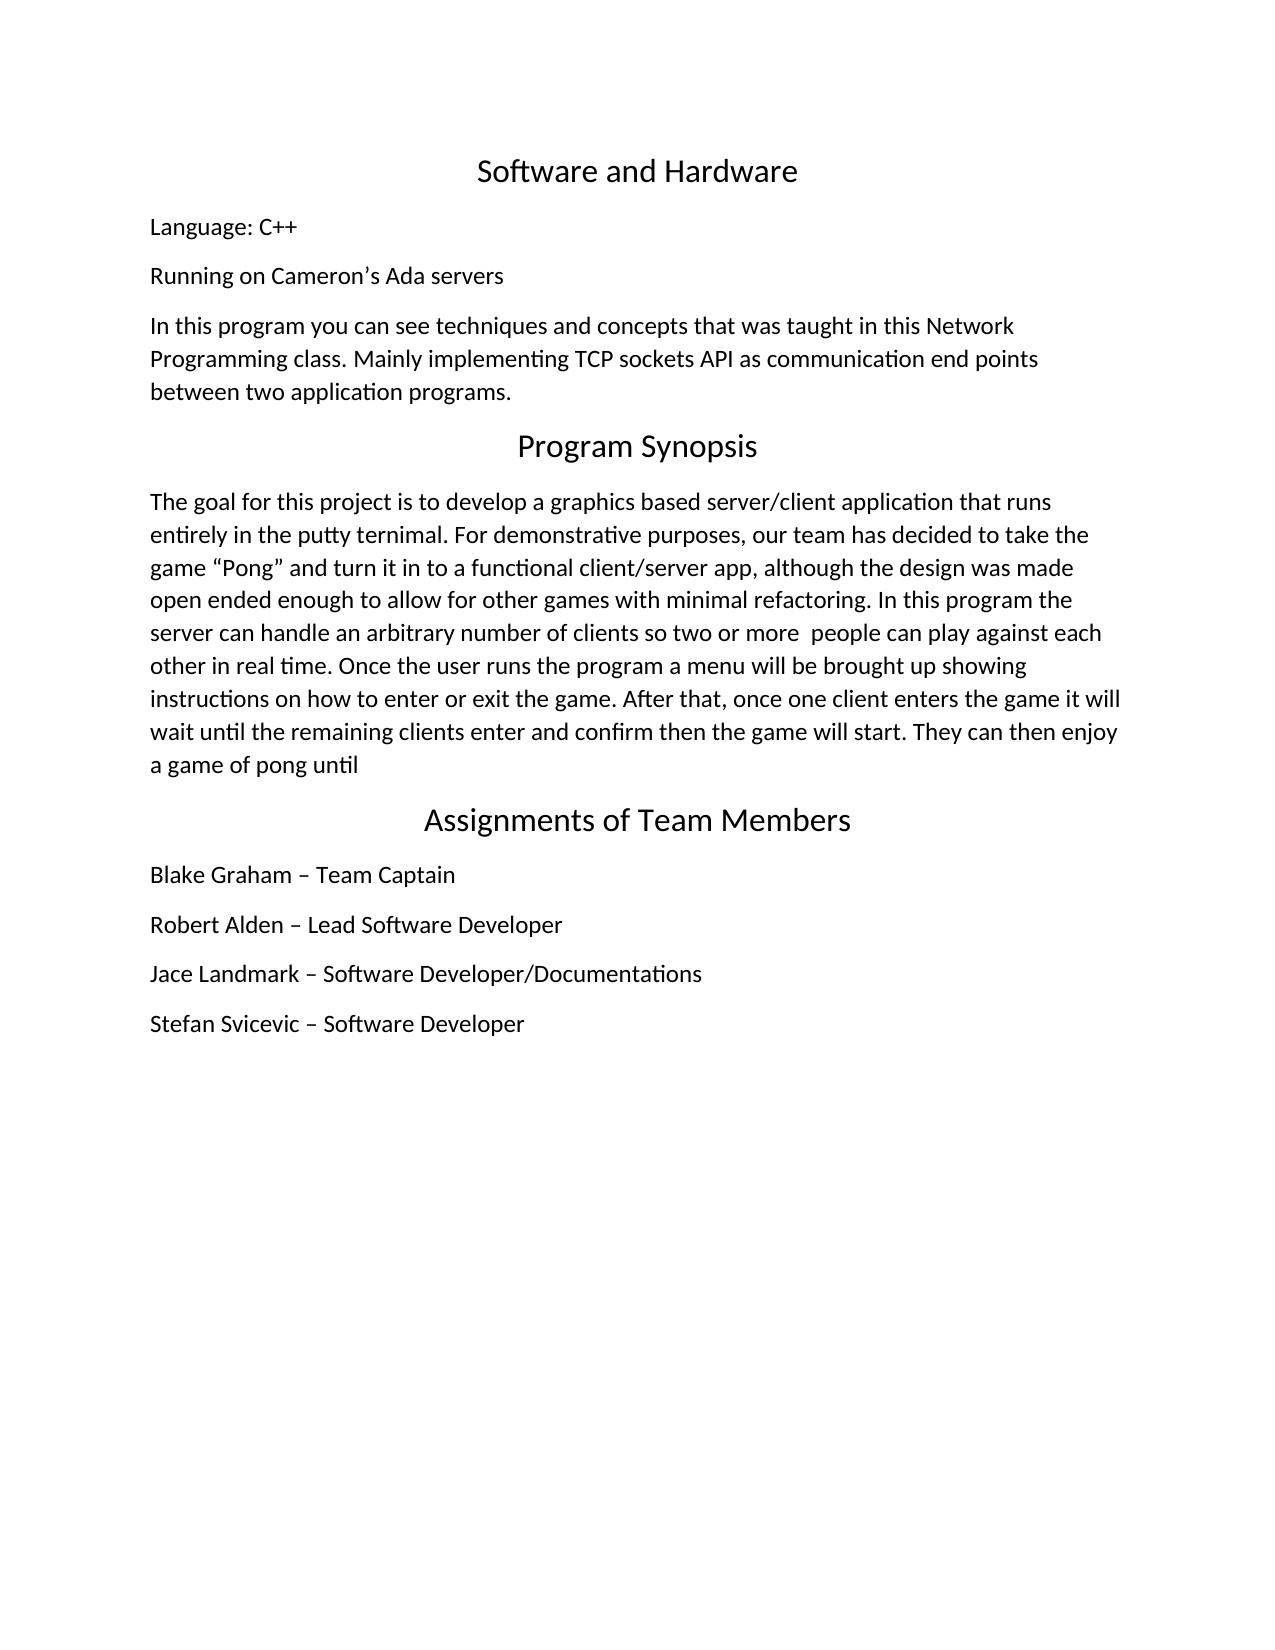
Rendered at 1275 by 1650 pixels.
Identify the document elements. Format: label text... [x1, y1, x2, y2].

text Jace Landmark – Software Developer/Documentations [150, 958, 1125, 989]
text Blake Graham – Team Captain [150, 859, 1125, 890]
text Language: C++ [150, 211, 1125, 241]
text Assignments of Team Members [150, 799, 1125, 839]
text Software and Hardware [150, 150, 1125, 191]
text In this program you can see techniques and concepts that was taught in this Network Programming class. Mainly implementing TCP sockets API as communication end points between two application programs. [150, 310, 1125, 406]
text The goal for this project is to develop a graphics based server/client application that runs entirely in the putty ternimal. For demonstrative purposes, our team has decided to take the game “Pong” and turn it in to a functional client/server app, although the design was made open ended enough to allow for other games with minimal refactoring. In this program the server can handle an arbitrary number of clients so two or more people can play against each other in real time. Once the user runs the program a menu will be brought up showing instructions on how to enter or exit the game. After that, once one client enters the game it will wait until the remaining clients enter and confirm then the game will start. They can then enjoy a game of pong until [150, 486, 1125, 780]
text Running on Cameron’s Ada servers [150, 260, 1125, 291]
text Program Synopsis [150, 425, 1125, 466]
text Robert Alden – Lead Software Developer [150, 909, 1125, 939]
text Stefan Svicevic – Software Developer [150, 1008, 1125, 1039]
